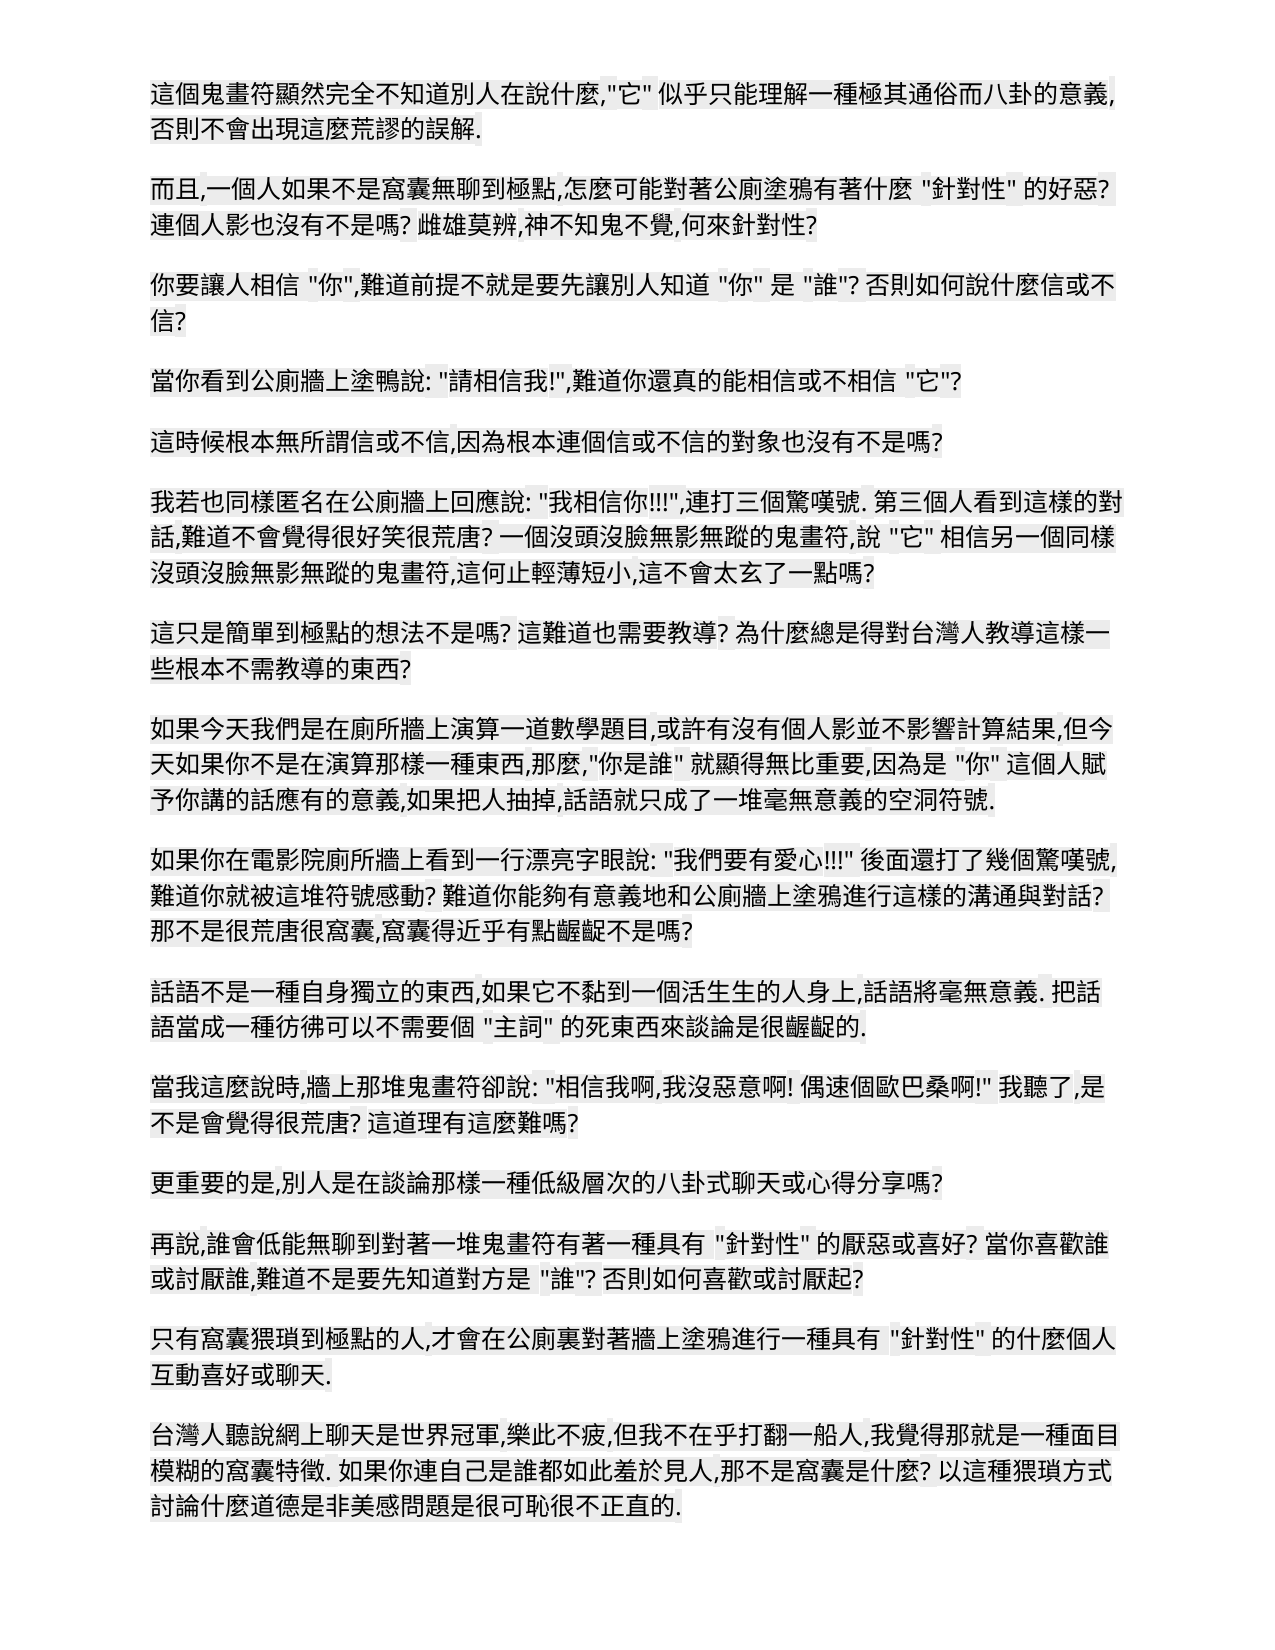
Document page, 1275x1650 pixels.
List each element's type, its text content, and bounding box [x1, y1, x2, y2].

text 當你看到公廁牆上塗鴨說: "請相信我!",難道你還真的能相信或不相信 "它"? [150, 362, 1125, 398]
text 如果你在電影院廁所牆上看到一行漂亮字眼說: "我們要有愛心!!!" 後面還打了幾個驚嘆號,難道你就被這堆符號感動? 難道你能夠有意義地和公廁牆上塗鴉進行這樣的溝通與對話? 那不是很荒唐很窩囊,窩囊得近乎有點齷齪不是嗎? [150, 842, 1125, 948]
text 我若也同樣匿名在公廁牆上回應說: "我相信你!!!",連打三個驚嘆號. 第三個人看到這樣的對話,難道不會覺得很好笑很荒唐? 一個沒頭沒臉無影無蹤的鬼畫符,說 "它" 相信另一個同樣沒頭沒臉無影無蹤的鬼畫符,這何止輕薄短小,這不會太玄了一點嗎? [150, 483, 1125, 589]
text 如果今天我們是在廁所牆上演算一道數學題目,或許有沒有個人影並不影響計算結果,但今天如果你不是在演算那樣一種東西,那麼,"你是誰" 就顯得無比重要,因為是 "你" 這個人賦予你講的話應有的意義,如果把人抽掉,話語就只成了一堆毫無意義的空洞符號. [150, 710, 1125, 817]
text 再說,誰會低能無聊到對著一堆鬼畫符有著一種具有 "針對性" 的厭惡或喜好? 當你喜歡誰或討厭誰,難道不是要先知道對方是 "誰"? 否則如何喜歡或討厭起? [150, 1225, 1125, 1296]
text 只有窩囊猥瑣到極點的人,才會在公廁裏對著牆上塗鴉進行一種具有 "針對性" 的什麼個人互動喜好或聊天. [150, 1321, 1125, 1392]
text 台灣人聽說網上聊天是世界冠軍,樂此不疲,但我不在乎打翻一船人,我覺得那就是一種面目模糊的窩囊特徵. 如果你連自己是誰都如此羞於見人,那不是窩囊是什麼? 以這種猥瑣方式討論什麼道德是非美感問題是很可恥很不正直的. [150, 1417, 1125, 1523]
text 這時候根本無所謂信或不信,因為根本連個信或不信的對象也沒有不是嗎? [150, 423, 1125, 458]
text 更重要的是,別人是在談論那樣一種低級層次的八卦式聊天或心得分享嗎? [150, 1164, 1125, 1200]
text 這只是簡單到極點的想法不是嗎? 這難道也需要教導? 為什麼總是得對台灣人教導這樣一些根本不需教導的東西? [150, 614, 1125, 685]
text 你要讓人相信 "你",難道前提不就是要先讓別人知道 "你" 是 "誰"? 否則如何說什麼信或不信? [150, 267, 1125, 337]
text 當我這麼說時,牆上那堆鬼畫符卻說: "相信我啊,我沒惡意啊! 偶速個歐巴桑啊!" 我聽了,是不是會覺得很荒唐? 這道理有這麼難嗎? [150, 1069, 1125, 1139]
text 而且,一個人如果不是窩囊無聊到極點,怎麼可能對著公廁塗鴉有著什麼 "針對性" 的好惡? 連個人影也沒有不是嗎? 雌雄莫辨,神不知鬼不覺,何來針對性? [150, 171, 1125, 242]
text 這個鬼畫符顯然完全不知道別人在說什麼,"它" 似乎只能理解一種極其通俗而八卦的意義,否則不會出現這麼荒謬的誤解. [150, 75, 1125, 146]
text 話語不是一種自身獨立的東西,如果它不黏到一個活生生的人身上,話語將毫無意義. 把話語當成一種彷彿可以不需要個 "主詞" 的死東西來談論是很齷齪的. [150, 973, 1125, 1044]
